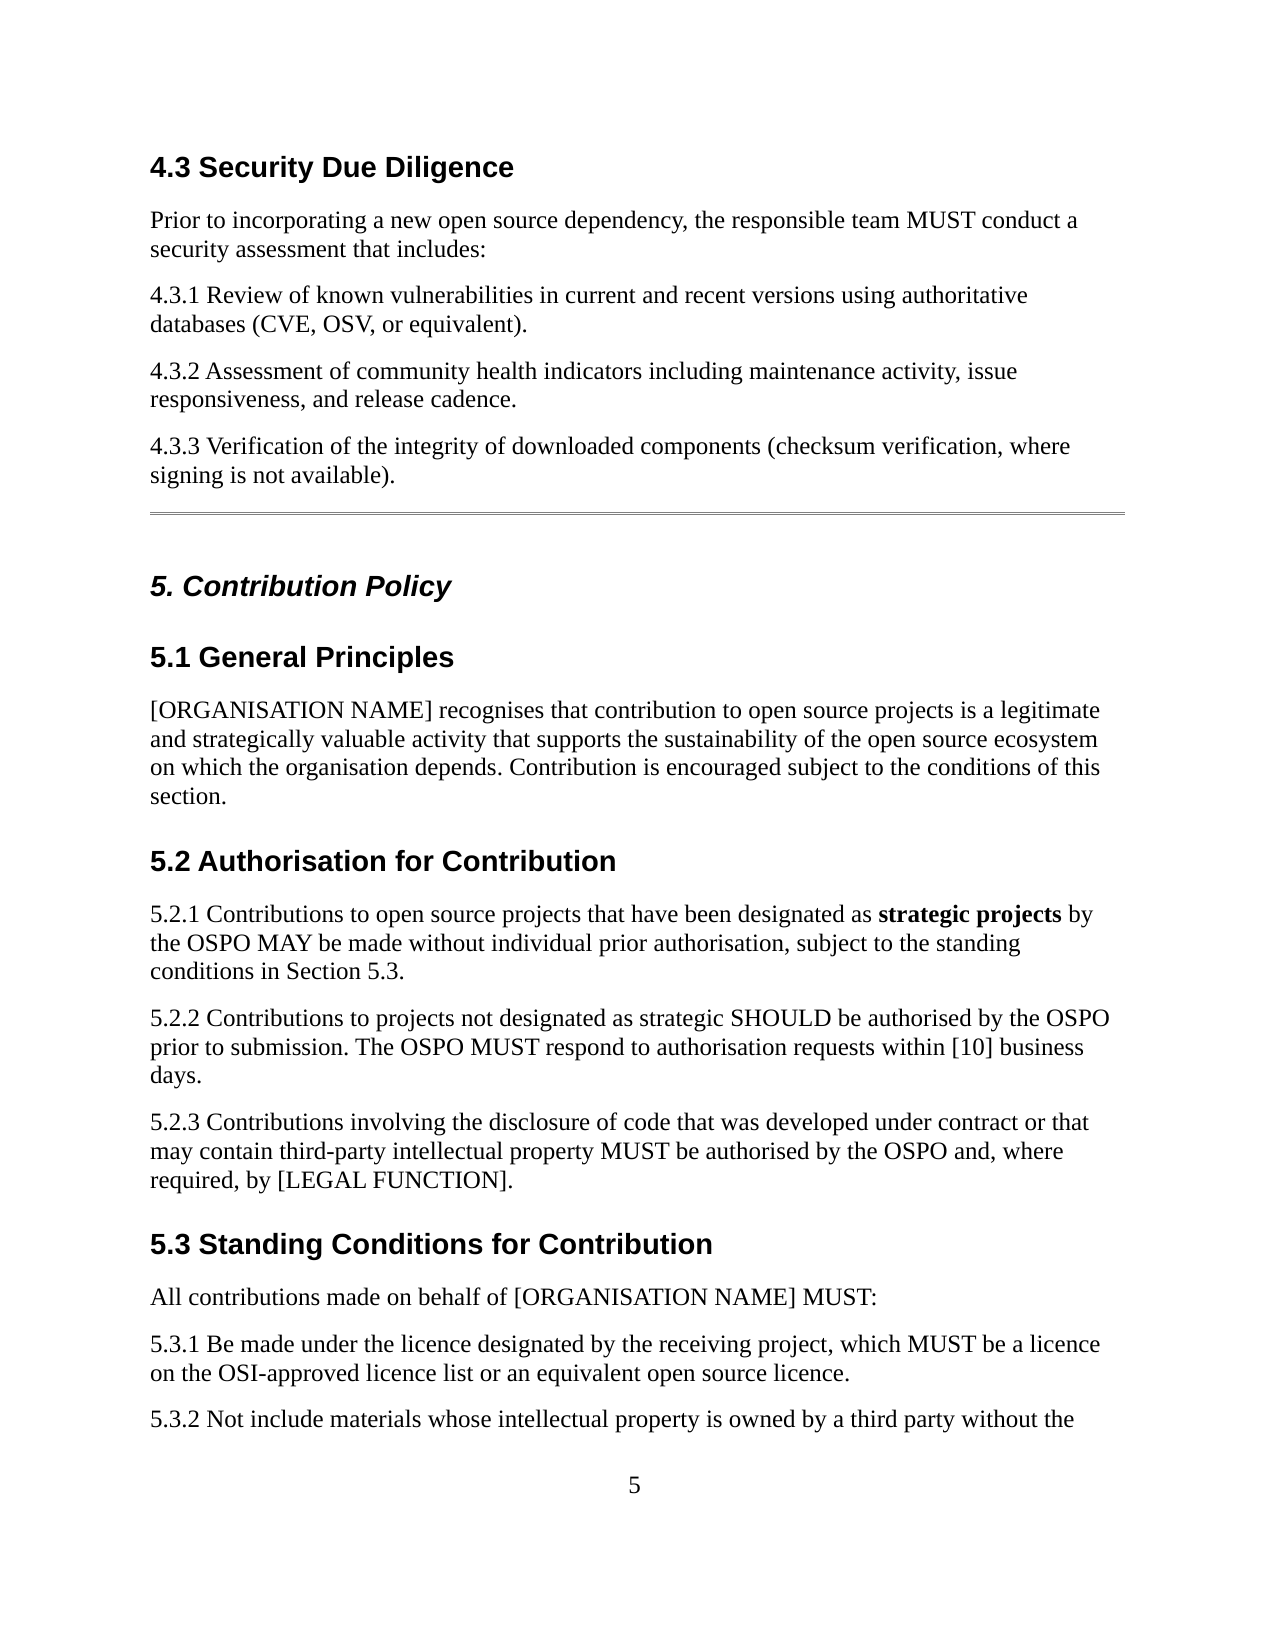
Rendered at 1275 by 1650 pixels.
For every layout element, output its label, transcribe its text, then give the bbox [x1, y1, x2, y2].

text All contributions made on behalf of [ORGANISATION NAME] MUST: [150, 1282, 1125, 1311]
text 4.3.2 Assessment of community health indicators including maintenance activity, issue responsiveness, and release cadence. [150, 356, 1125, 413]
subtitle 5. Contribution Policy [150, 569, 1125, 602]
text 5.2.3 Contributions involving the disclosure of code that was developed under contract or that may contain third-party intellectual property MUST be authorised by the OSPO and, where required, by [LEGAL FUNCTION]. [150, 1107, 1125, 1193]
text 5.3.1 Be made under the licence designated by the receiving project, which MUST be a licence on the OSI-approved licence list or an equivalent open source licence. [150, 1329, 1125, 1387]
text 4.3.1 Review of known vulnerabilities in current and recent versions using authoritative databases (CVE, OSV, or equivalent). [150, 280, 1125, 338]
text 5.2.1 Contributions to open source projects that have been designated as strategic projects by the OSPO MAY be made without individual prior authorisation, subject to the standing conditions in Section 5.3. [150, 899, 1125, 985]
text 5.3.2 Not include materials whose intellectual property is owned by a third party without the [150, 1404, 1125, 1433]
text Prior to incorporating a new open source dependency, the responsible team MUST conduct a security assessment that includes: [150, 205, 1125, 262]
subtitle 5.1 General Principles [150, 640, 1125, 673]
text 4.3.3 Verification of the integrity of downloaded components (checksum verification, where signing is not available). [150, 431, 1125, 489]
subtitle 5.3 Standing Conditions for Contribution [150, 1227, 1125, 1261]
text 5.2.2 Contributions to projects not designated as strategic SHOULD be authorised by the OSPO prior to submission. The OSPO MUST respond to authorisation requests within [10] business days. [150, 1003, 1125, 1089]
text [ORGANISATION NAME] recognises that contribution to open source projects is a legitimate and strategically valuable activity that supports the sustainability of the open source ecosystem on which the organisation depends. Contribution is encouraged subject to the conditions of this section. [150, 695, 1125, 810]
subtitle 5.2 Authorisation for Contribution [150, 844, 1125, 877]
subtitle 4.3 Security Due Diligence [150, 150, 1125, 183]
